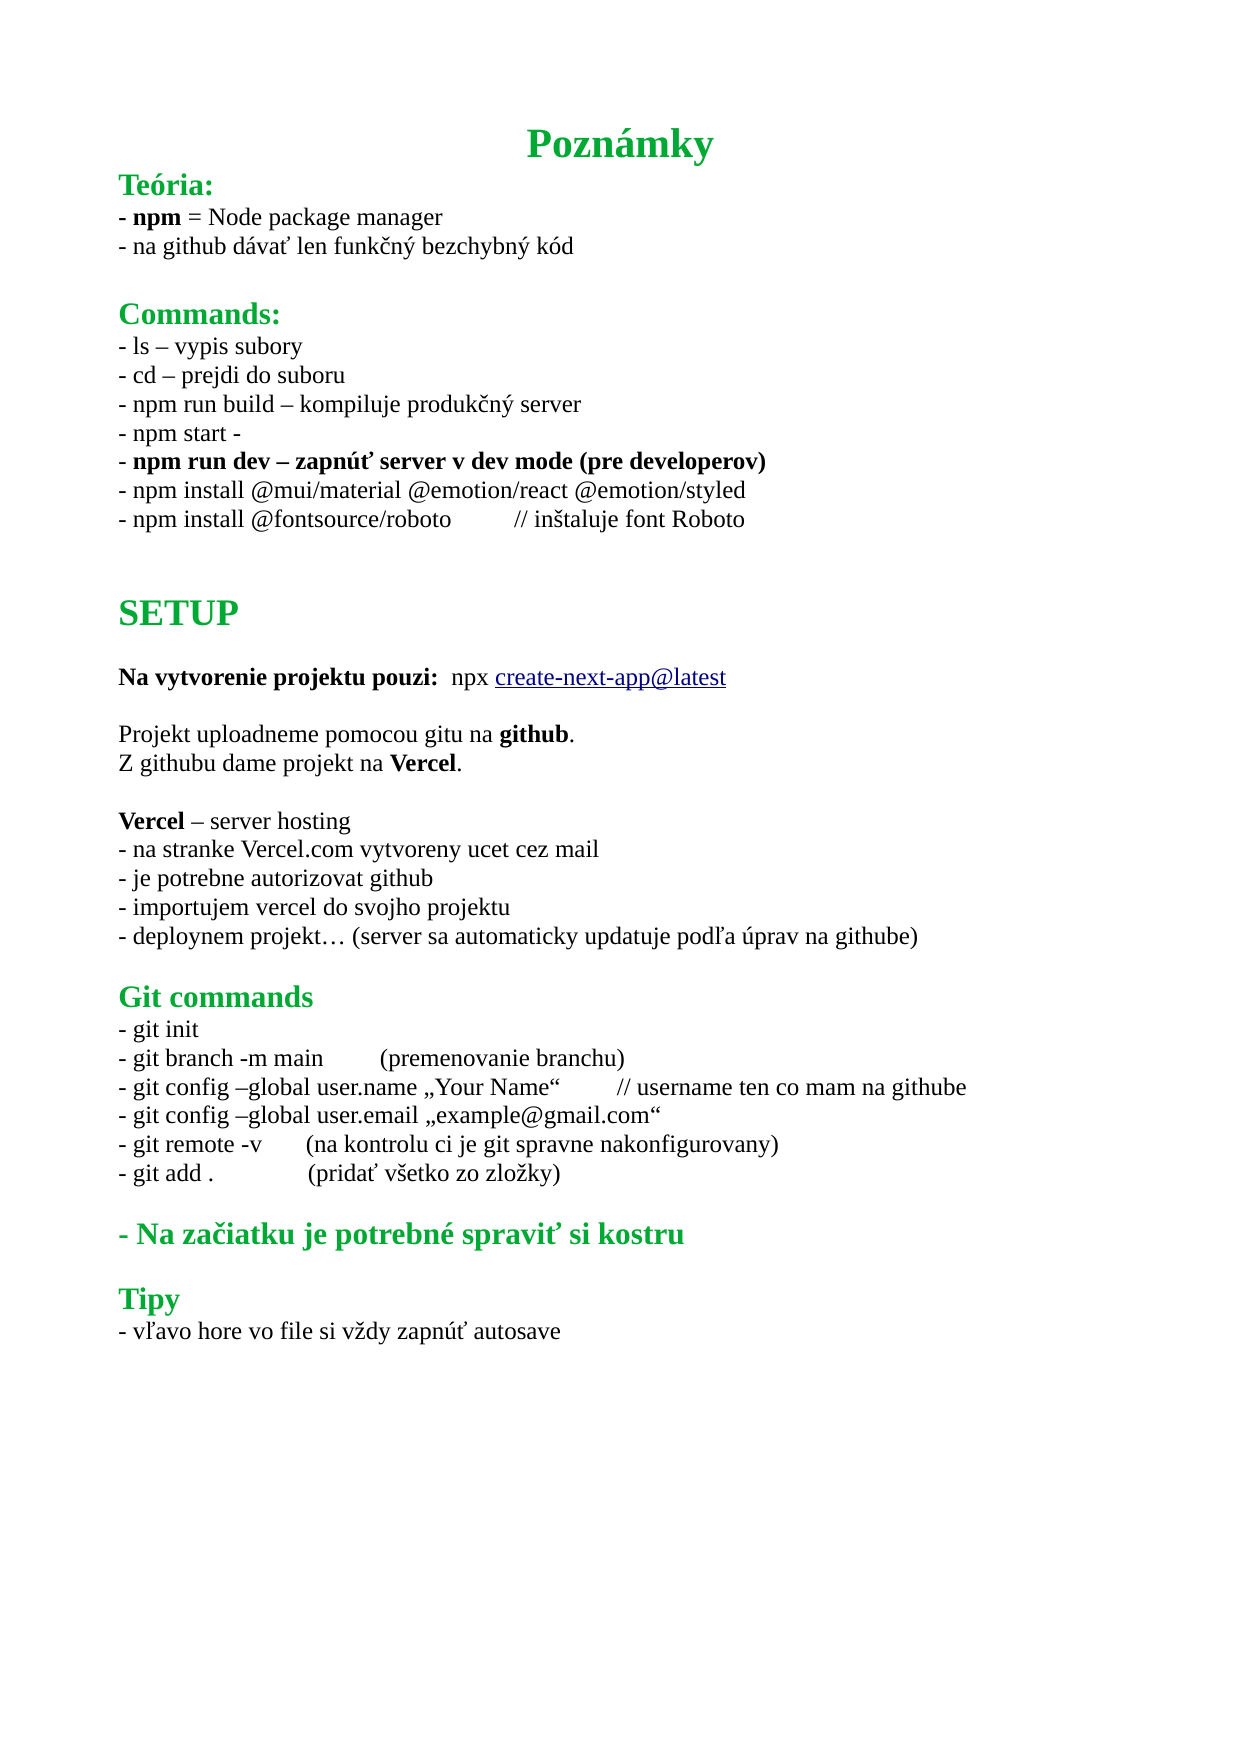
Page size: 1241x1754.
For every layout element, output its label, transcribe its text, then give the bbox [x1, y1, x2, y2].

text - deploynem projekt… (server sa automaticky updatuje podľa úprav na githube) [118, 921, 1122, 949]
text - na stranke Vercel.com vytvoreny ucet cez mail [118, 834, 1122, 863]
text - npm install @fontsource/roboto // inštaluje font Roboto [118, 504, 1122, 533]
text Poznámky [118, 118, 1122, 166]
text - na github dávať len funkčný bezchybný kód [118, 231, 1122, 259]
text - ls – vypis subory [118, 331, 1122, 360]
text Projekt uploadneme pomocou gitu na github. [118, 719, 1122, 748]
text - je potrebne autorizovat github [118, 863, 1122, 892]
text - git branch -m main (premenovanie branchu) [118, 1043, 1122, 1072]
text SETUP [118, 590, 1122, 633]
text - npm run build – kompiluje produkčný server [118, 389, 1122, 418]
text Commands: [118, 295, 1122, 331]
text - npm run dev – zapnúť server v dev mode (pre developerov) [118, 446, 1122, 475]
text - npm = Node package manager [118, 202, 1122, 231]
text - git remote -v (na kontrolu ci je git spravne nakonfigurovany) [118, 1129, 1122, 1158]
text - cd – prejdi do suboru [118, 360, 1122, 389]
text Vercel – server hosting [118, 806, 1122, 834]
text - vľavo hore vo file si vždy zapnúť autosave [118, 1316, 1122, 1345]
text Tipy [118, 1280, 1122, 1316]
text Git commands [118, 978, 1122, 1014]
text Z githubu dame projekt na Vercel. [118, 748, 1122, 777]
text - npm install @mui/material @emotion/react @emotion/styled [118, 475, 1122, 504]
text - git config –global user.name „Your Name“ // username ten co mam na githube [118, 1072, 1122, 1100]
text - npm start - [118, 418, 1122, 446]
text - git config –global user.email „example@gmail.com“ [118, 1100, 1122, 1129]
text - git add . (pridať všetko zo zložky) [118, 1158, 1122, 1187]
text - git init [118, 1014, 1122, 1043]
text - importujem vercel do svojho projektu [118, 892, 1122, 921]
text Na vytvorenie projektu pouzi: npx create-next-app@latest [118, 662, 1122, 691]
text Teória: [118, 166, 1122, 202]
text - Na začiatku je potrebné spraviť si kostru [118, 1215, 1122, 1251]
